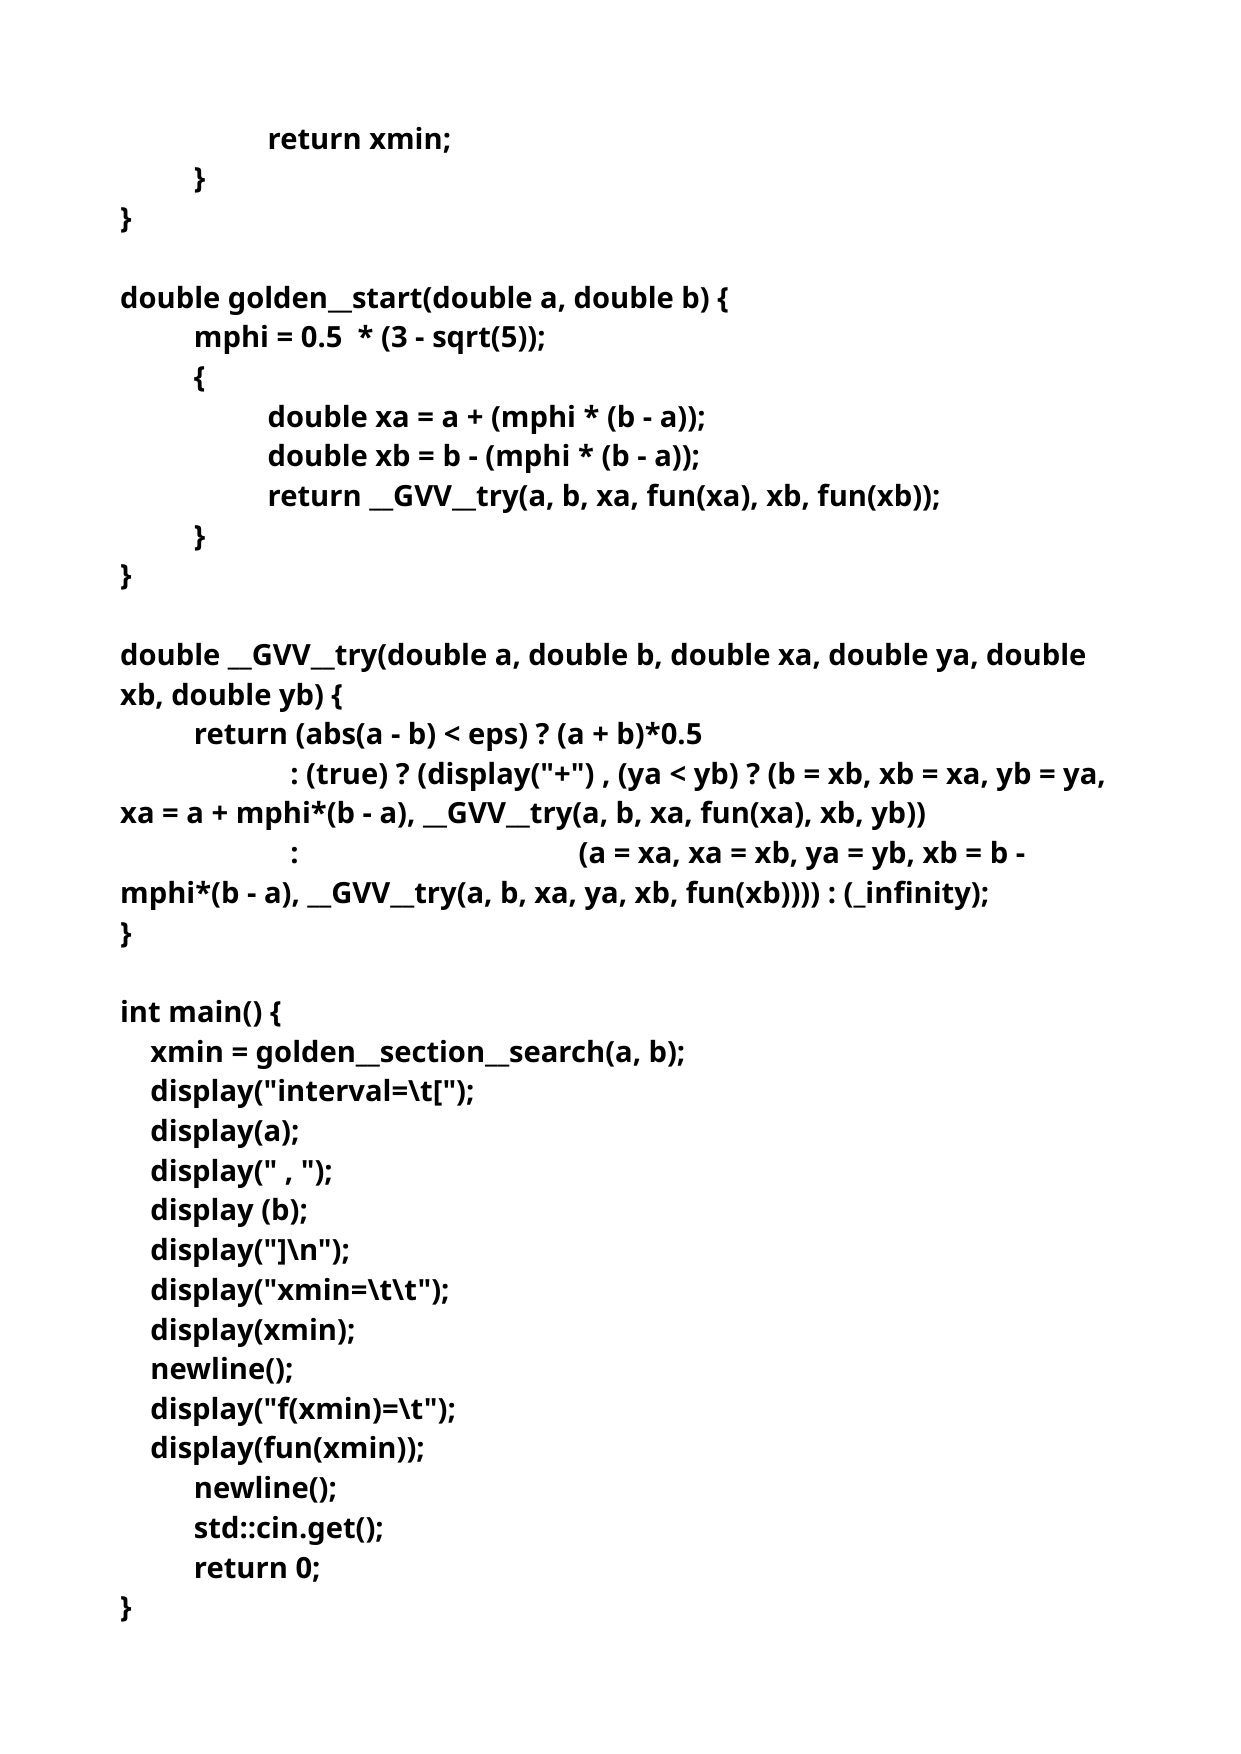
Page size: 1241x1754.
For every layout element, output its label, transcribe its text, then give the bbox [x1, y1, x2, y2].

text } [120, 515, 1120, 555]
text double __GVV__try(double a, double b, double xa, double ya, double xb, double yb) { [120, 634, 1120, 713]
text newline(); [120, 1467, 1120, 1507]
text display(a); [120, 1110, 1120, 1150]
text return 0; [120, 1547, 1120, 1587]
text double golden__start(double a, double b) { [120, 277, 1120, 317]
text xmin = golden__section__search(a, b); [120, 1031, 1120, 1071]
text mphi = 0.5 * (3 - sqrt(5)); [120, 317, 1120, 356]
text } [120, 555, 1120, 594]
text newline(); [120, 1348, 1120, 1388]
text display("interval=\t["); [120, 1071, 1120, 1110]
text { [120, 356, 1120, 396]
text : (true) ? (display("+") , (ya < yb) ? (b = xb, xb = xa, yb = ya, xa = a + mphi*(b - a), __GVV__try(a, b, xa, fun(xa), xb, yb)) [120, 753, 1120, 832]
text double xa = a + (mphi * (b - a)); [120, 396, 1120, 436]
text display(fun(xmin)); [120, 1428, 1120, 1467]
text display("]\n"); [120, 1229, 1120, 1269]
text return __GVV__try(a, b, xa, fun(xa), xb, fun(xb)); [120, 475, 1120, 515]
text } [120, 158, 1120, 197]
text int main() { [120, 991, 1120, 1031]
text display(" , "); [120, 1150, 1120, 1190]
text std::cin.get(); [120, 1507, 1120, 1547]
text display("f(xmin)=\t"); [120, 1388, 1120, 1428]
text } [120, 1587, 1120, 1626]
text } [120, 912, 1120, 952]
text } [120, 197, 1120, 237]
text display (b); [120, 1190, 1120, 1229]
text double xb = b - (mphi * (b - a)); [120, 436, 1120, 475]
text return (abs(a - b) < eps) ? (a + b)*0.5 [120, 713, 1120, 753]
text return xmin; [120, 118, 1120, 158]
text : (a = xa, xa = xb, ya = yb, xb = b - mphi*(b - a), __GVV__try(a, b, xa, ya, xb, fun(xb)))) : (_infinity); [120, 832, 1120, 912]
text display("xmin=\t\t"); [120, 1269, 1120, 1309]
text display(xmin); [120, 1309, 1120, 1348]
